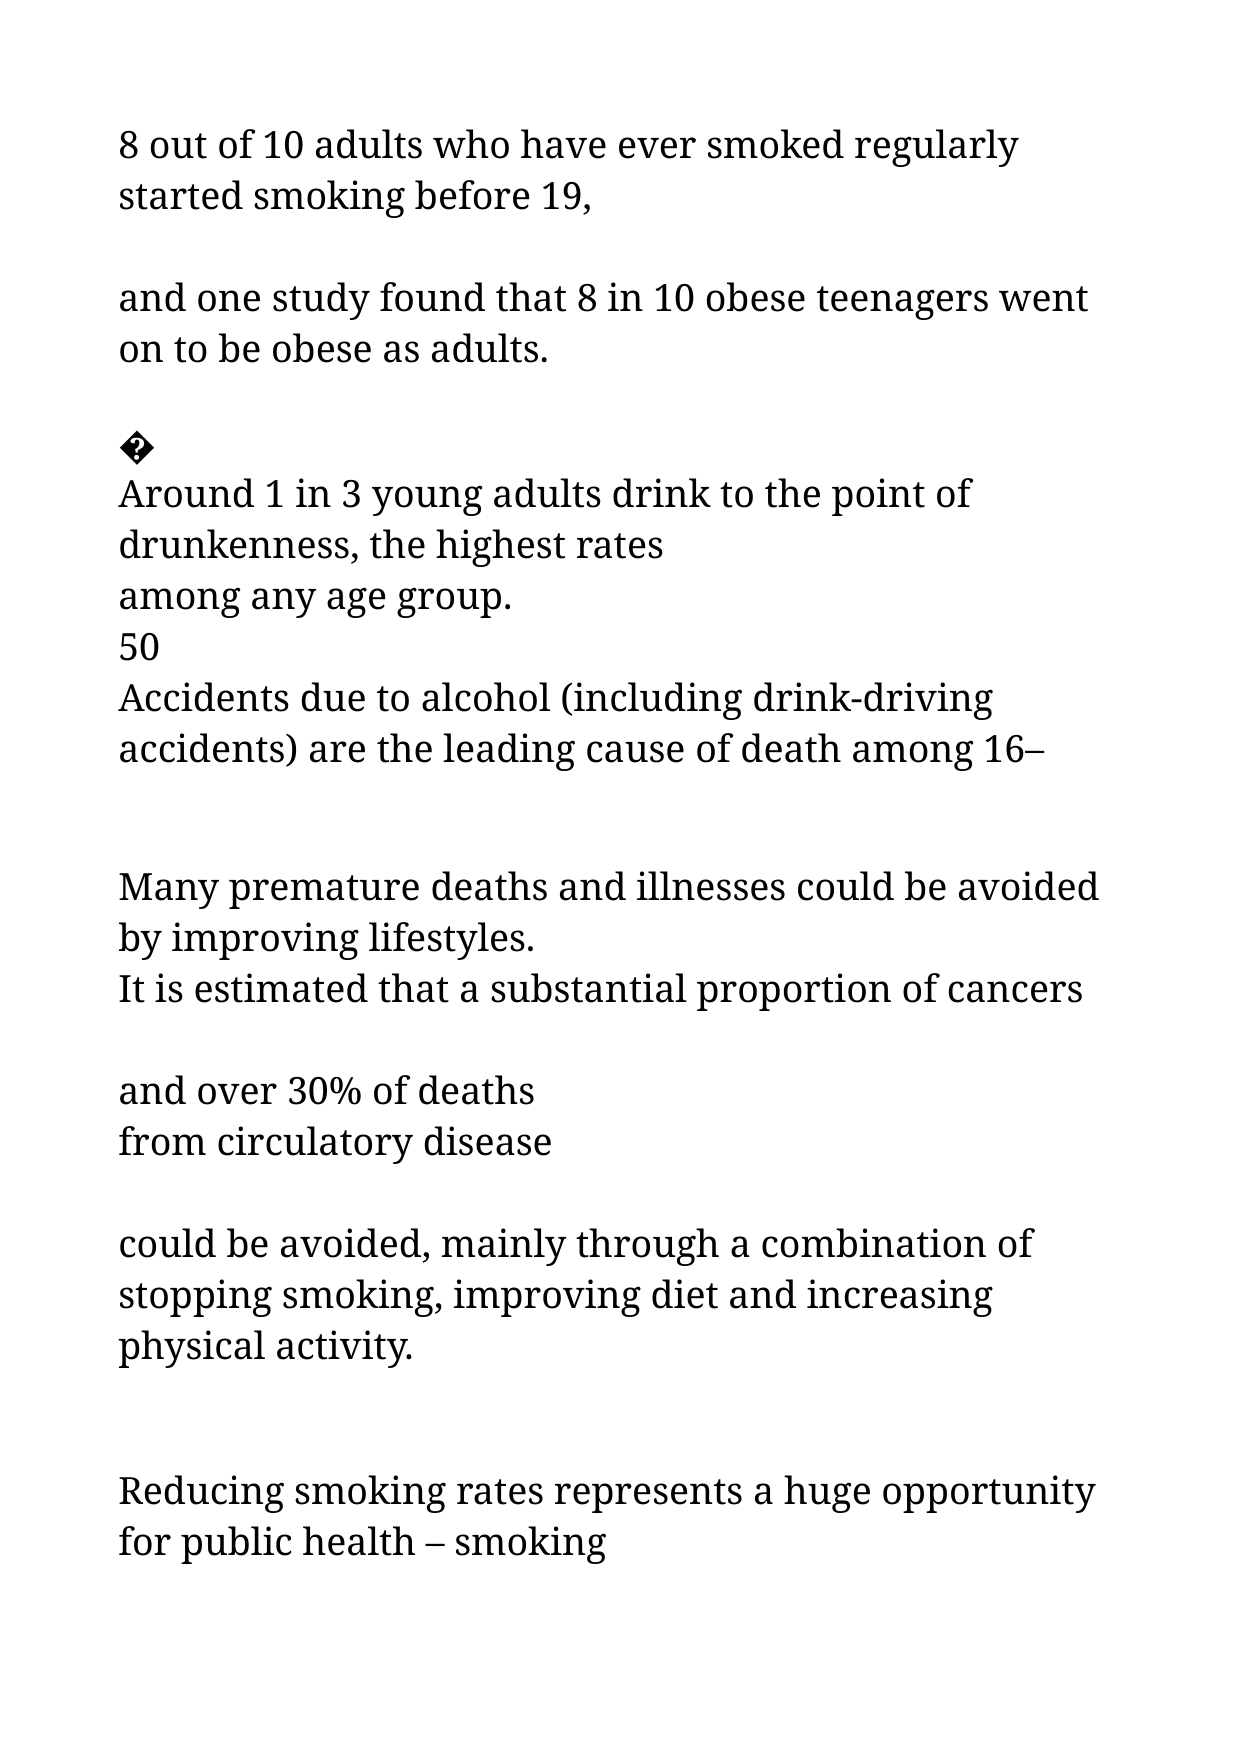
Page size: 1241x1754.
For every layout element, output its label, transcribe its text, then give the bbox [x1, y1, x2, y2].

text 8 out of 10 adults who have ever smoked regularly started smoking before 19, [118, 118, 1122, 220]
text Around 1 in 3 young adults drink to the point of drunkenness, the highest rates [118, 467, 1122, 569]
text � [118, 424, 1122, 467]
text and one study found that 8 in 10 obese teenagers went on to be obese as adults. [118, 271, 1122, 373]
text Reducing smoking rates represents a huge opportunity for public health – smoking [118, 1464, 1122, 1567]
text among any age group. [118, 569, 1122, 621]
text Accidents due to alcohol (including drink-driving [118, 672, 1122, 723]
text It is estimated that a substantial proportion of cancers [118, 962, 1122, 1013]
text and over 30% of deaths [118, 1064, 1122, 1115]
text Many premature deaths and illnesses could be avoided by improving lifestyles. [118, 860, 1122, 962]
text could be avoided, mainly through a combination of [118, 1217, 1122, 1268]
text stopping smoking, improving diet and increasing physical activity. [118, 1268, 1122, 1370]
text accidents) are the leading cause of death among 16– [118, 723, 1122, 774]
text 50 [118, 621, 1122, 672]
text from circulatory disease [118, 1115, 1122, 1166]
